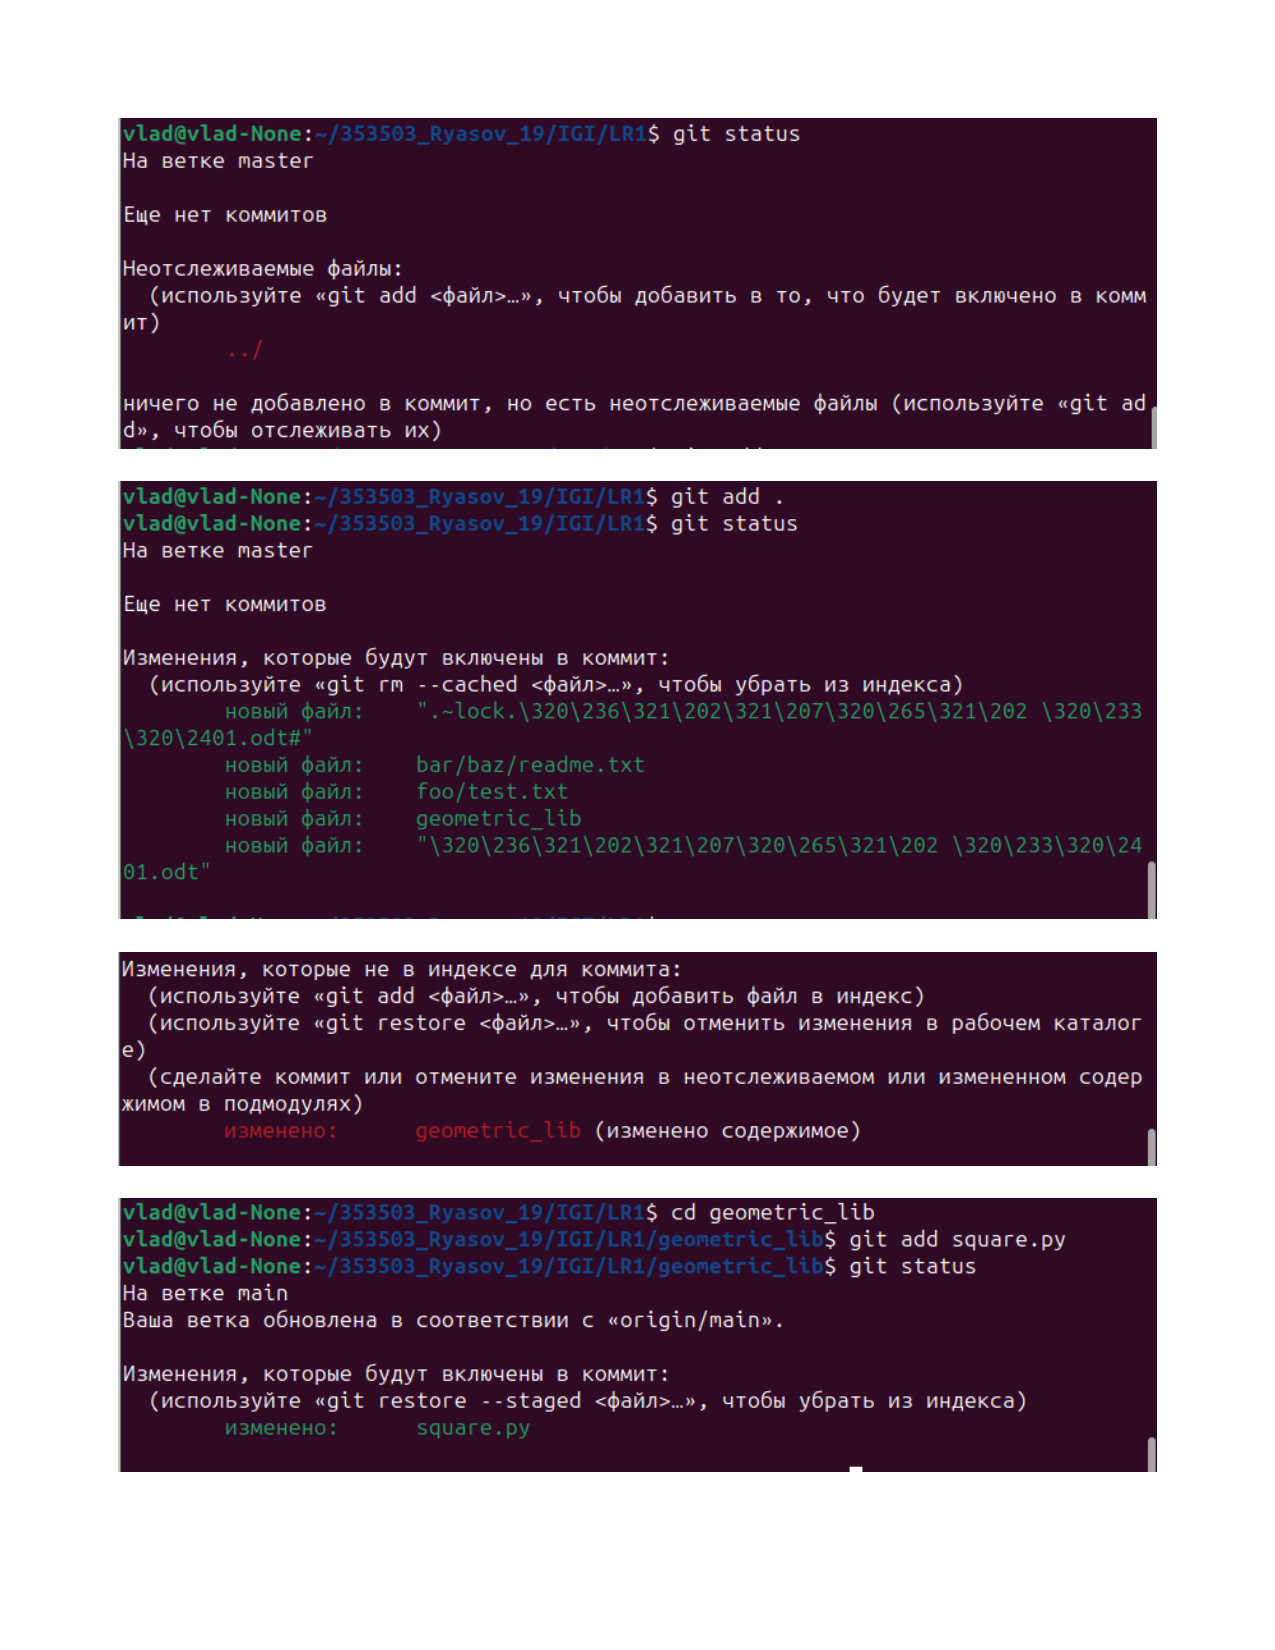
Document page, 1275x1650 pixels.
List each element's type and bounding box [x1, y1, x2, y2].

picture [118, 1198, 1157, 1472]
picture [118, 952, 1157, 1166]
picture [118, 118, 1157, 449]
picture [118, 481, 1157, 919]
